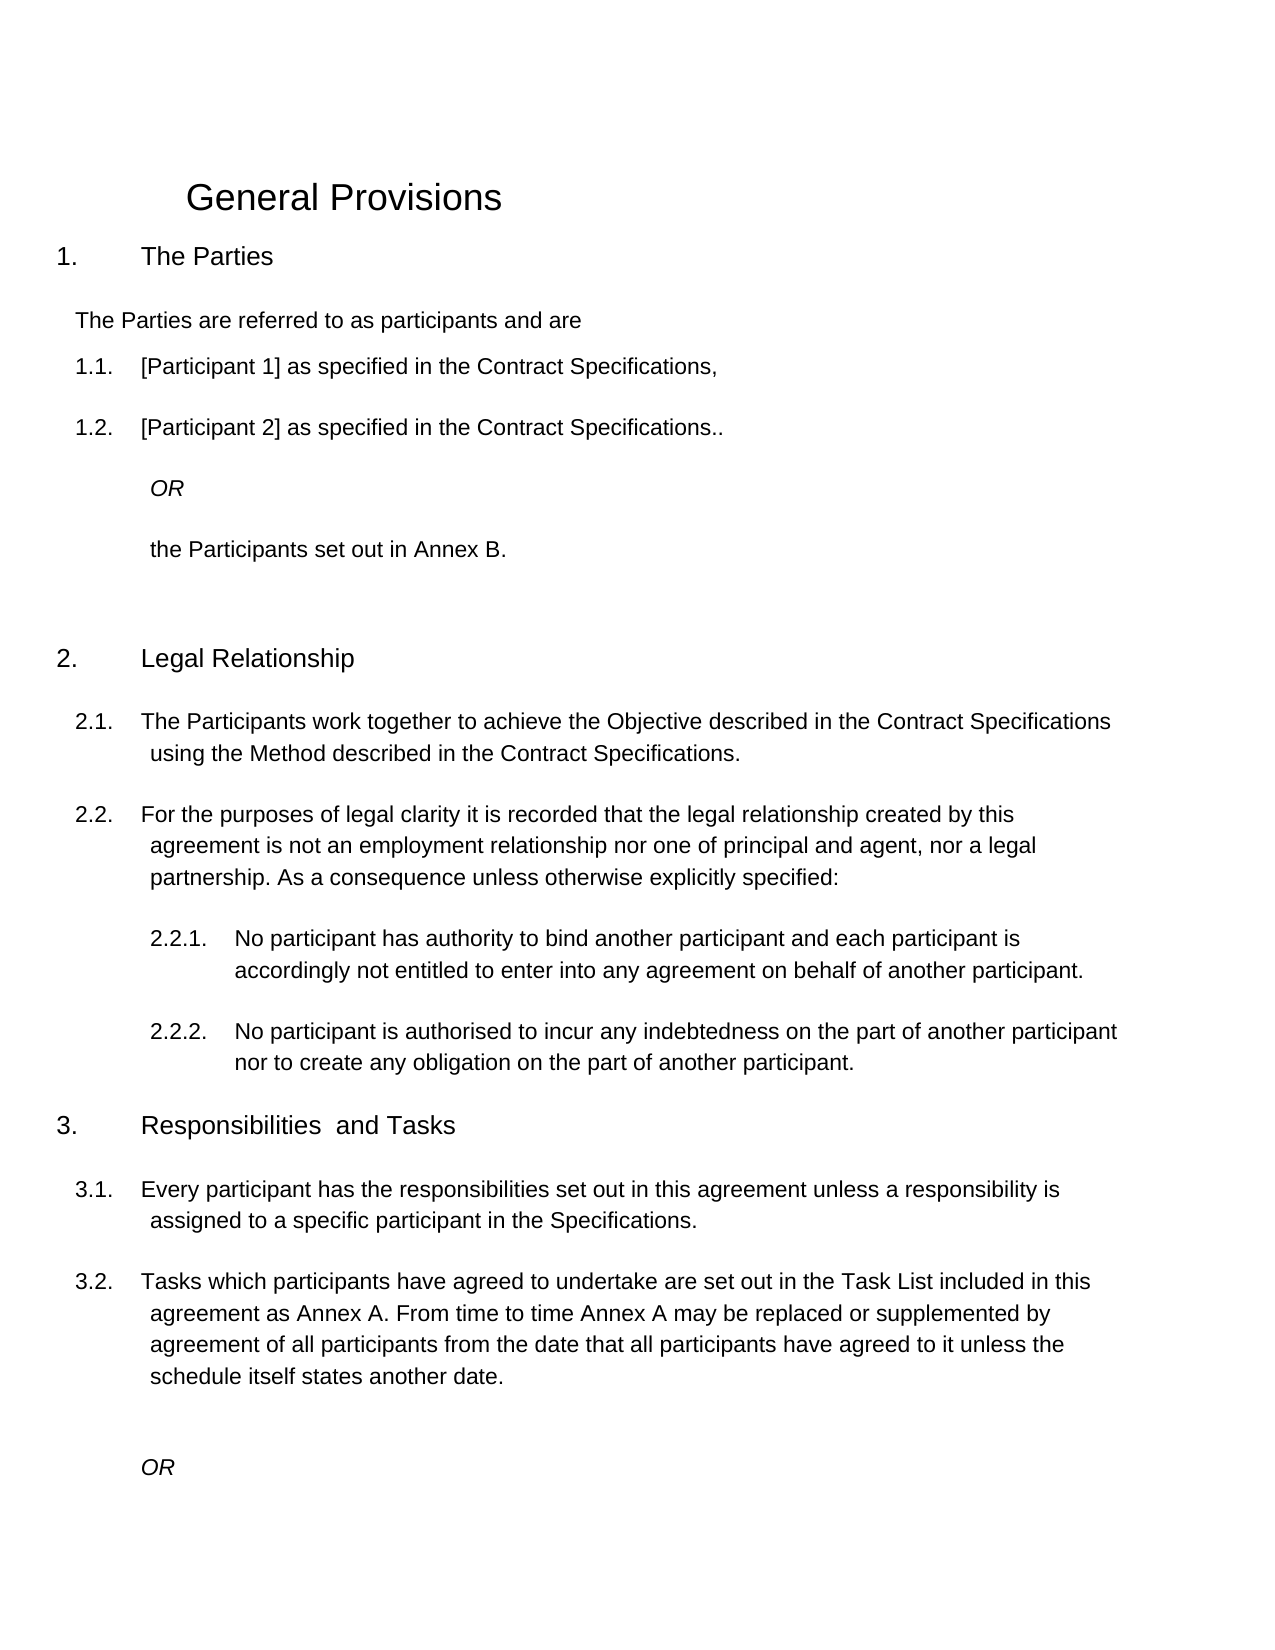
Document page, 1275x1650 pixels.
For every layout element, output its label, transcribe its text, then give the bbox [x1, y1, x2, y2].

list Tasks which participants have agreed to undertake are set out in the Task List included in this agreement as Annex A. From time to time Annex A may be replaced or supplemented by agreement of all participants from the date that all participants have agreed to it unless the schedule itself states another date. [75, 1268, 1125, 1389]
list Every participant has the responsibilities set out in this agreement unless a responsibility is assigned to a specific participant in the Specifications. [75, 1176, 1125, 1233]
subtitle Responsibilities and Tasks [56, 1110, 1125, 1140]
list The Participants work together to achieve the Objective described in the Contract Specifications using the Method described in the Contract Specifications. [75, 708, 1125, 766]
text OR [141, 1454, 1125, 1481]
list No participant has authority to bind another participant and each participant is accordingly not entitled to enter into any agreement on behalf of another participant. [150, 925, 1125, 983]
list No participant is authorised to incur any indebtedness on the part of another participant nor to create any obligation on the part of another participant. [150, 1018, 1125, 1076]
text the Participants set out in Annex B. [150, 536, 1125, 562]
subtitle General Provisions [186, 175, 1125, 218]
list For the purposes of legal clarity it is recorded that the legal relationship created by this agreement is not an employment relationship nor one of principal and agent, nor a legal partnership. As a consequence unless otherwise explicitly specified: [75, 801, 1125, 890]
subtitle Legal Relationship [56, 643, 1125, 673]
text The Parties are referred to as participants and are [75, 307, 1125, 333]
list [Participant 1] as specified in the Contract Specifications, [75, 353, 1125, 379]
list [Participant 2] as specified in the Contract Specifications.. [75, 414, 1125, 440]
subtitle The Parties [56, 241, 1125, 271]
text OR [150, 475, 1125, 501]
